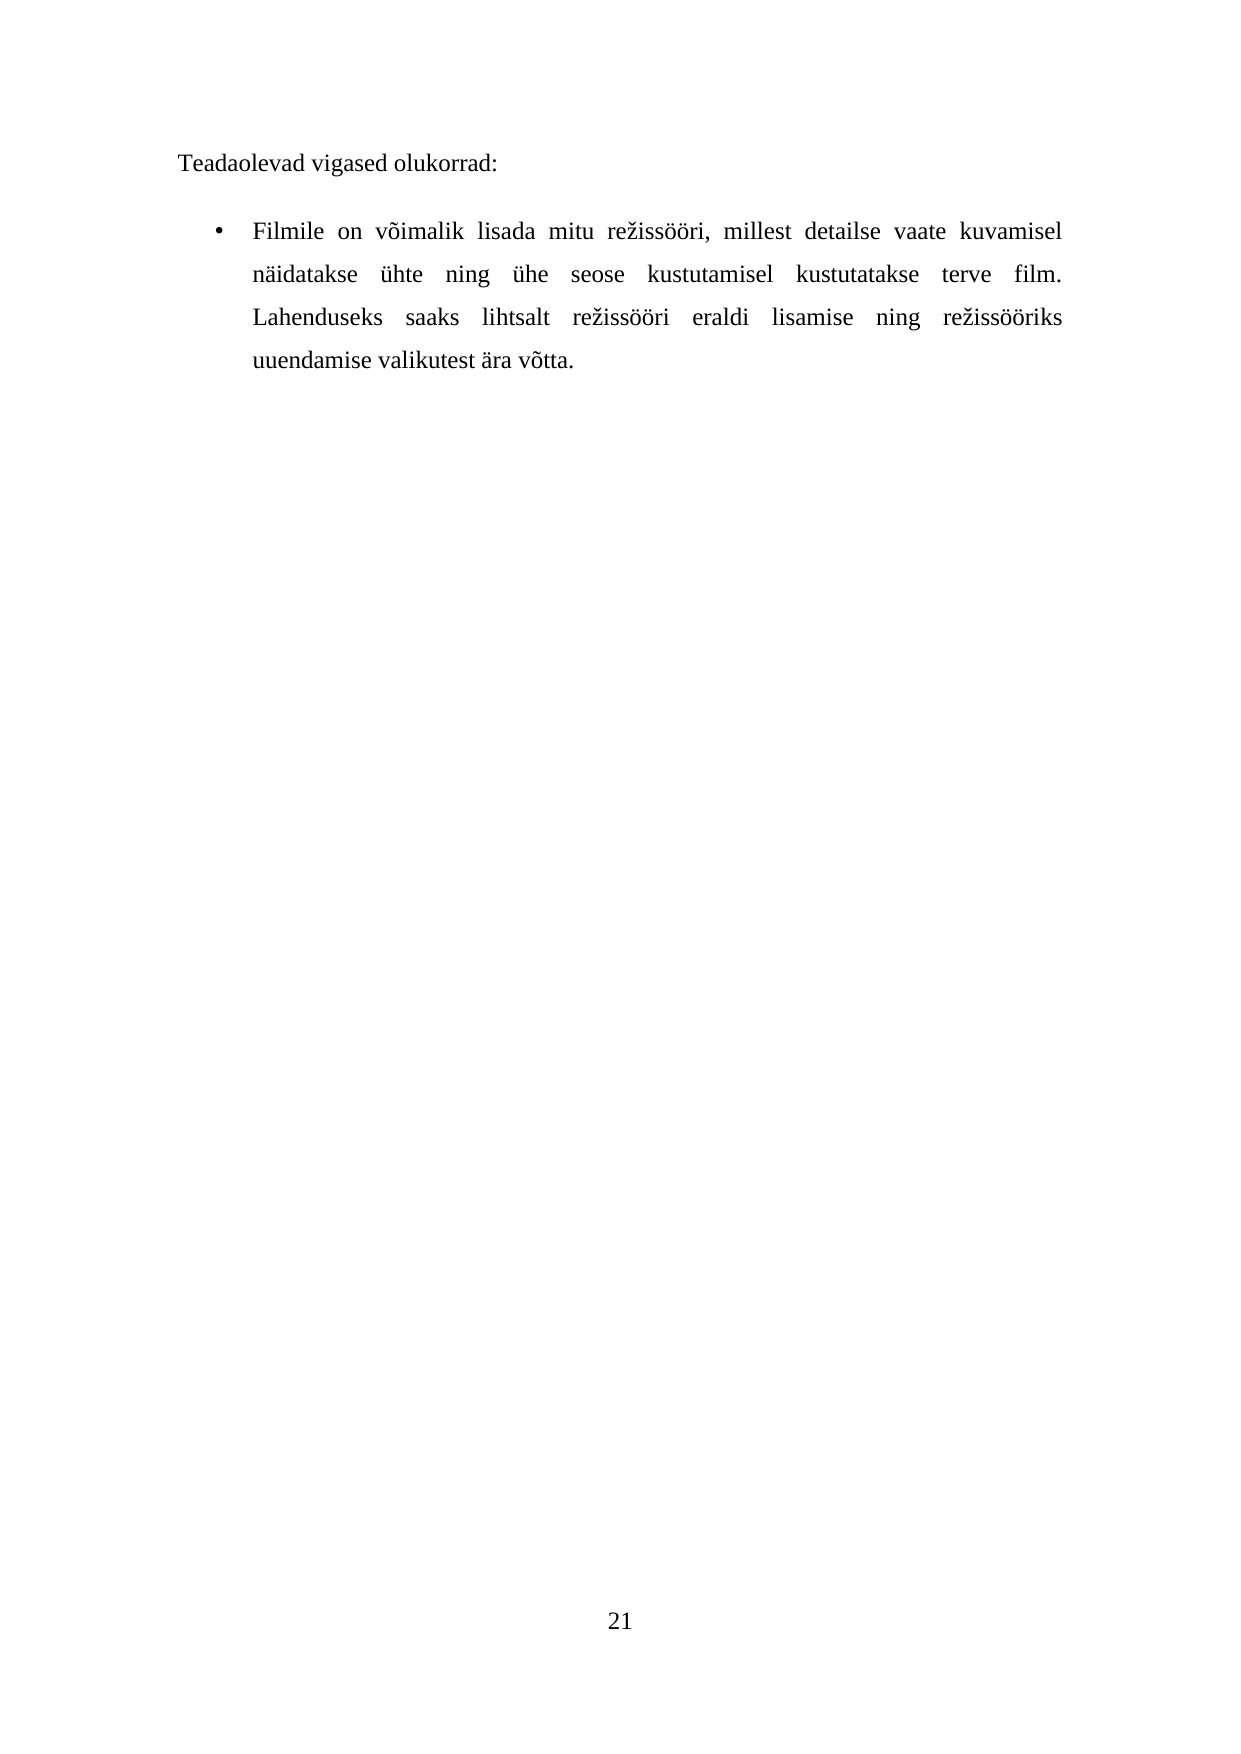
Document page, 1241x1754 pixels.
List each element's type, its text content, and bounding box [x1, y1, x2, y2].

text Teadaolevad vigased olukorrad: [177, 148, 1063, 176]
list Filmile on võimalik lisada mitu režissööri, millest detailse vaate kuvamisel näidatakse ühte ning ühe seose kustutamisel kustutatakse terve film. Lahenduseks saaks lihtsalt režissööri eraldi lisamise ning režissööriks uuendamise valikutest ära võtta. [215, 216, 1063, 374]
